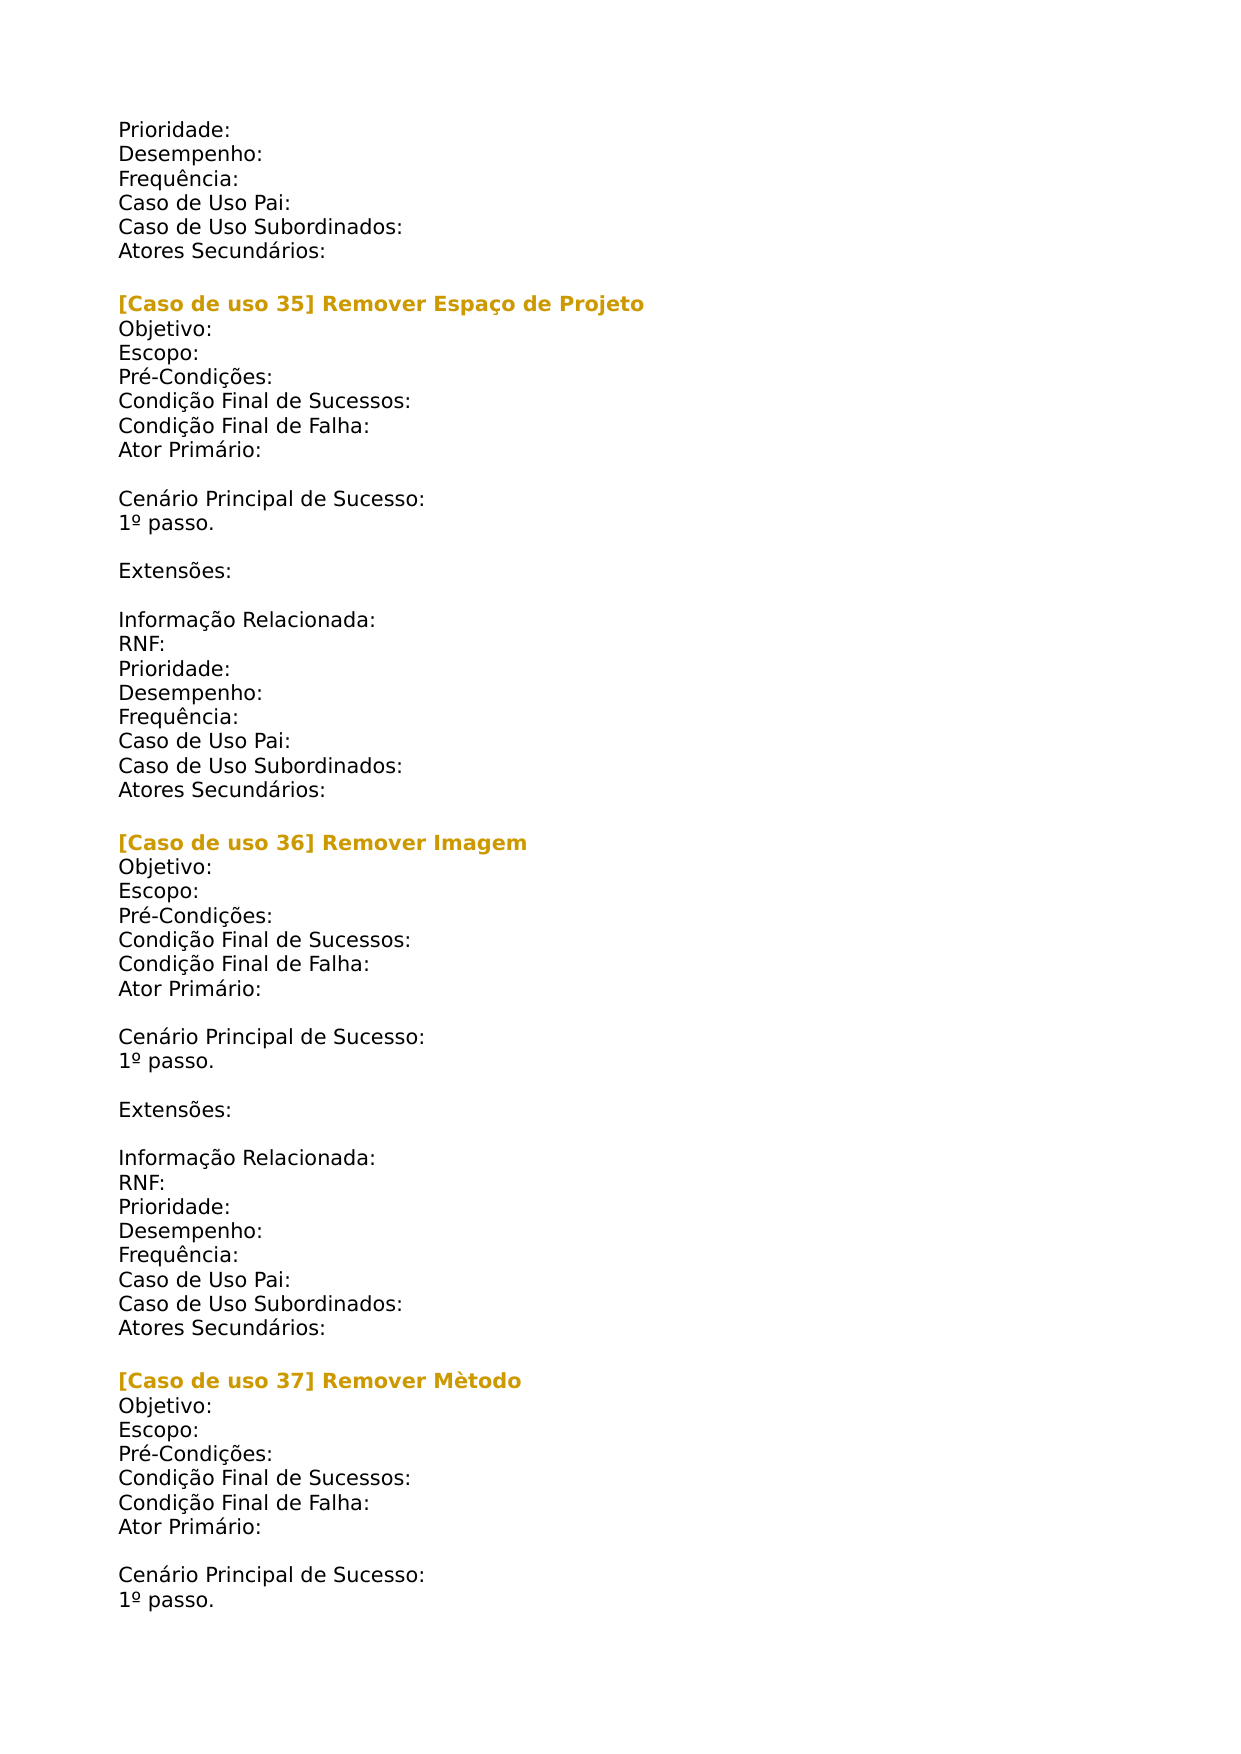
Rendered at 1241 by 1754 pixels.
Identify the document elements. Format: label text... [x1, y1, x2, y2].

text Objetivo: [118, 1394, 1122, 1418]
text Frequência: [118, 1243, 1122, 1268]
text Condição Final de Falha: [118, 952, 1122, 977]
text Condição Final de Sucessos: [118, 389, 1122, 414]
text Caso de Uso Subordinados: [118, 1292, 1122, 1316]
text Ator Primário: [118, 1515, 1122, 1539]
text Condição Final de Falha: [118, 414, 1122, 438]
text Condição Final de Falha: [118, 1491, 1122, 1515]
text Escopo: [118, 1418, 1122, 1442]
text Caso de Uso Pai: [118, 729, 1122, 754]
text Condição Final de Sucessos: [118, 928, 1122, 952]
text Desempenho: [118, 681, 1122, 705]
text Caso de Uso Pai: [118, 191, 1122, 215]
text Objetivo: [118, 317, 1122, 341]
text 1º passo. [118, 1049, 1122, 1074]
text Frequência: [118, 705, 1122, 729]
text RNF: [118, 1171, 1122, 1195]
text [Caso de uso 35] Remover Espaço de Projeto [118, 292, 1122, 317]
text RNF: [118, 632, 1122, 657]
text Extensões: [118, 559, 1122, 584]
text Atores Secundários: [118, 239, 1122, 264]
text 1º passo. [118, 1588, 1122, 1612]
text Frequência: [118, 167, 1122, 191]
text Desempenho: [118, 1219, 1122, 1243]
text Atores Secundários: [118, 1316, 1122, 1341]
text Pré-Condições: [118, 365, 1122, 389]
text Caso de Uso Subordinados: [118, 215, 1122, 239]
text Caso de Uso Subordinados: [118, 754, 1122, 778]
text [Caso de uso 36] Remover Imagem [118, 831, 1122, 855]
text Prioridade: [118, 118, 1122, 142]
text Informação Relacionada: [118, 608, 1122, 632]
text Atores Secundários: [118, 778, 1122, 802]
text Cenário Principal de Sucesso: [118, 1025, 1122, 1049]
text Ator Primário: [118, 438, 1122, 462]
text Pré-Condições: [118, 904, 1122, 928]
text Extensões: [118, 1098, 1122, 1122]
text Prioridade: [118, 657, 1122, 681]
text Prioridade: [118, 1195, 1122, 1219]
text Cenário Principal de Sucesso: [118, 487, 1122, 511]
text Escopo: [118, 879, 1122, 904]
text Escopo: [118, 341, 1122, 365]
text Pré-Condições: [118, 1442, 1122, 1466]
text Informação Relacionada: [118, 1146, 1122, 1171]
text Ator Primário: [118, 977, 1122, 1001]
text Cenário Principal de Sucesso: [118, 1563, 1122, 1588]
text Desempenho: [118, 142, 1122, 167]
text 1º passo. [118, 511, 1122, 535]
text Caso de Uso Pai: [118, 1268, 1122, 1292]
text Objetivo: [118, 855, 1122, 879]
text Condição Final de Sucessos: [118, 1466, 1122, 1491]
text [Caso de uso 37] Remover Mètodo [118, 1369, 1122, 1394]
